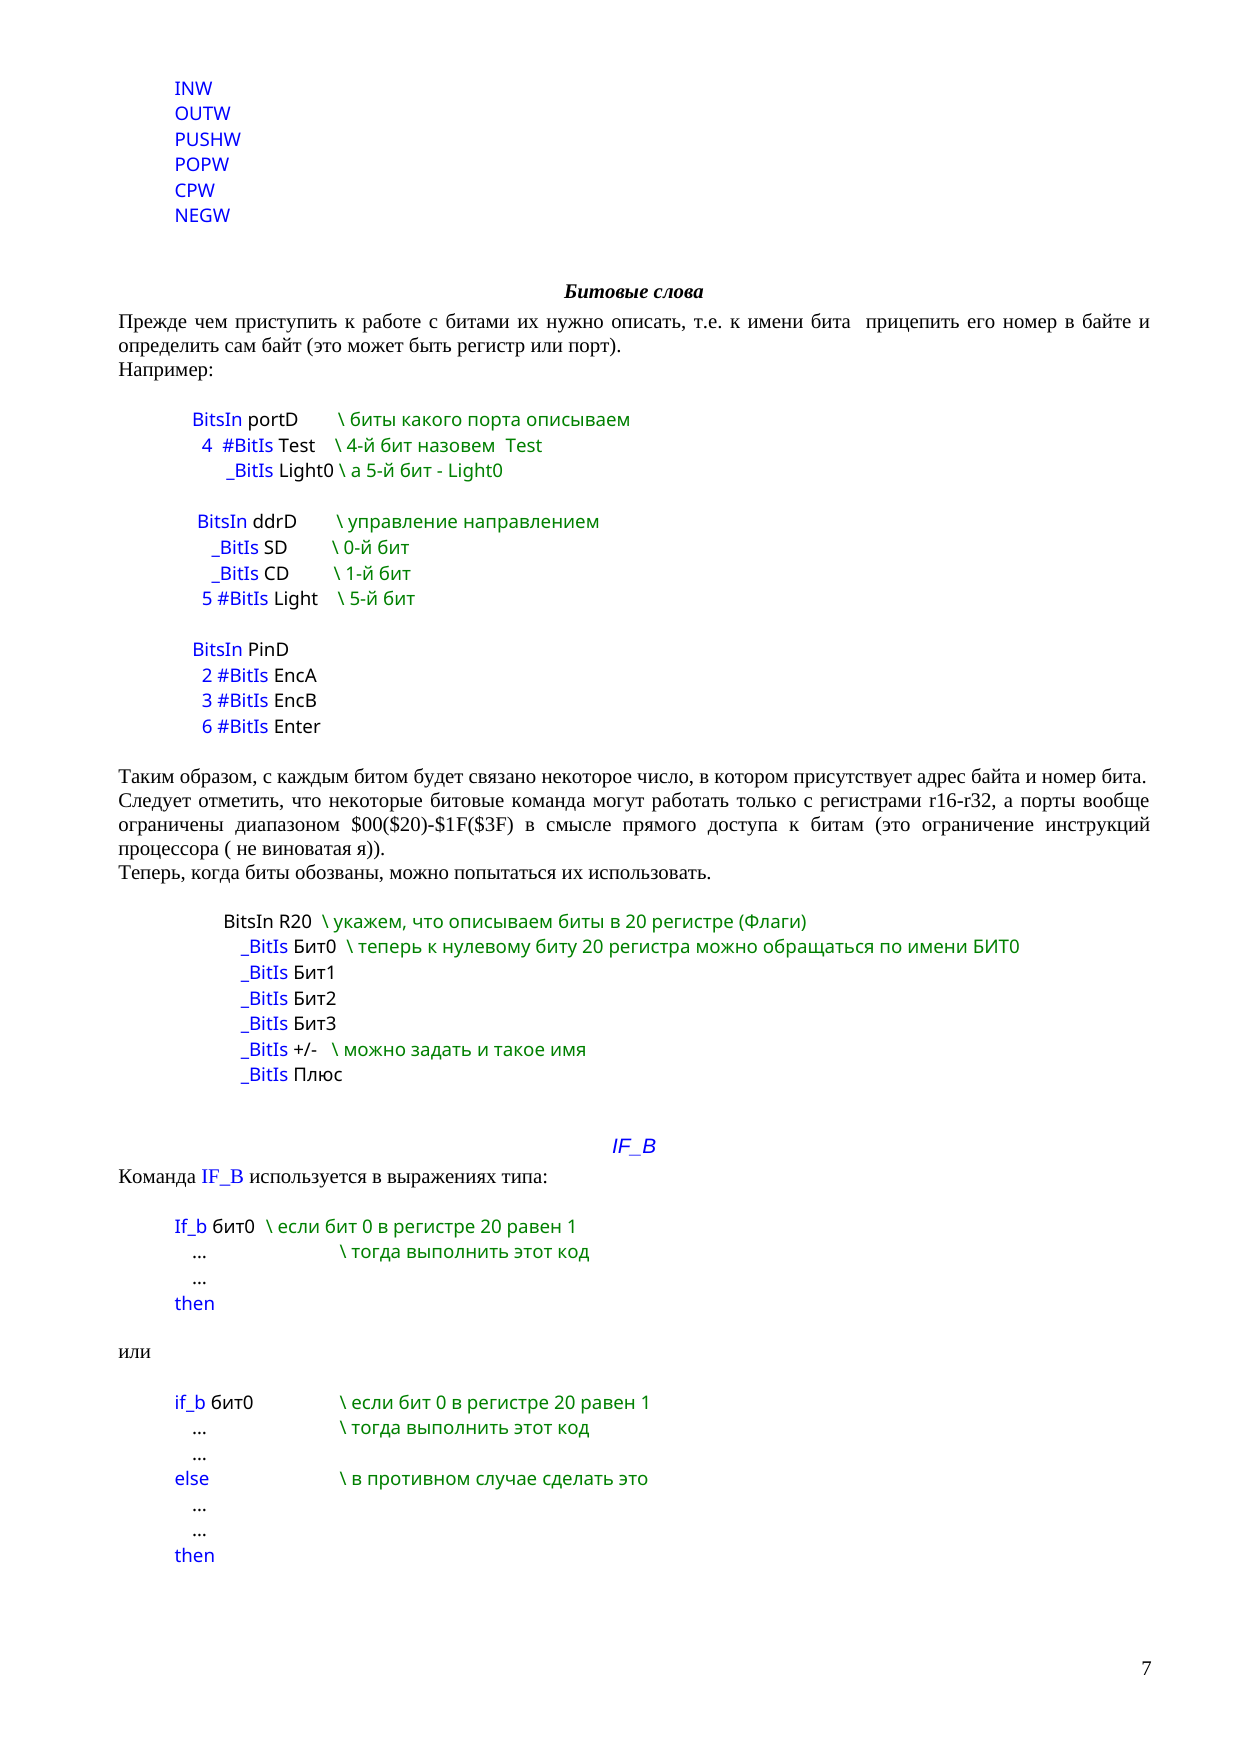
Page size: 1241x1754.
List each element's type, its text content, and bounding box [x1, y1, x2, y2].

text BitsIn ddrD \ управление направлением [192, 509, 1152, 534]
text Например: [118, 357, 1152, 381]
text Команда IF_B используется в выражениях типа: [118, 1164, 1152, 1188]
text INW [174, 75, 1152, 101]
text … [192, 1517, 1152, 1542]
text BitsIn portD \ биты какого порта описываем [192, 407, 1152, 432]
text _BitIs Бит0 \ теперь к нулевому биту 20 регистра можно обращаться по имени БИТ0 [192, 934, 1152, 959]
text _BitIs Бит3 [192, 1010, 1152, 1036]
text Таким образом, с каждым битом будет связано некоторое число, в котором присутствует адрес байта и номер бита. [118, 764, 1152, 788]
text else \ в противном случае сделать это [174, 1466, 1152, 1491]
text _BitIs SD \ 0-й бит [192, 534, 1152, 560]
subtitle IF_B [118, 1133, 1152, 1157]
text или [118, 1339, 1152, 1363]
text _BitIs Light0 \ а 5-й бит - Light0 [192, 458, 1152, 483]
text Теперь, когда биты обозваны, можно попытаться их использовать. [118, 860, 1152, 884]
text _BitIs CD \ 1-й бит [192, 560, 1152, 585]
text BitsIn R20 \ укажем, что описываем биты в 20 регистре (Флаги) [174, 908, 1152, 934]
text … [192, 1440, 1152, 1466]
text then [174, 1290, 1152, 1315]
text … \ тогда выполнить этот код [192, 1239, 1152, 1264]
text if_b бит0 \ если бит 0 в регистре 20 равен 1 [174, 1389, 1152, 1414]
text NEGW [174, 203, 1152, 228]
text _BitIs Плюс [192, 1061, 1152, 1087]
text If_b бит0 \ если бит 0 в регистре 20 равен 1 [174, 1213, 1152, 1239]
text 6 #BitIs Enter [192, 713, 1152, 738]
text … \ тогда выполнить этот код [192, 1414, 1152, 1440]
text PUSHW [174, 126, 1152, 152]
subtitle Битовые слова [118, 279, 1152, 303]
text BitsIn PinD [192, 636, 1152, 662]
text … [192, 1264, 1152, 1290]
text 2 #BitIs EncA [192, 662, 1152, 687]
text _BitIs Бит1 [192, 959, 1152, 985]
text … [192, 1491, 1152, 1517]
text Следует отметить, что некоторые битовые команда могут работать только с регистрами r16-r32, а порты вообще ограничены диапазоном $00($20)-$1F($3F) в смысле прямого доступа к битам (это ограничение инструкций процессора ( не виноватая я)). [118, 788, 1152, 860]
text _BitIs +/- \ можно задать и такое имя [192, 1036, 1152, 1061]
text then [174, 1542, 1152, 1568]
text POPW [174, 152, 1152, 177]
text OUTW [174, 101, 1152, 126]
text Прежде чем приступить к работе с битами их нужно описать, т.е. к имени бита прицепить его номер в байте и определить сам байт (это может быть регистр или порт). [118, 309, 1152, 357]
text _BitIs Бит2 [192, 985, 1152, 1010]
text CPW [174, 177, 1152, 203]
text 4 #BitIs Test \ 4-й бит назовем Test [192, 432, 1152, 458]
text 3 #BitIs EncB [192, 687, 1152, 713]
text 5 #BitIs Light \ 5-й бит [192, 585, 1152, 611]
